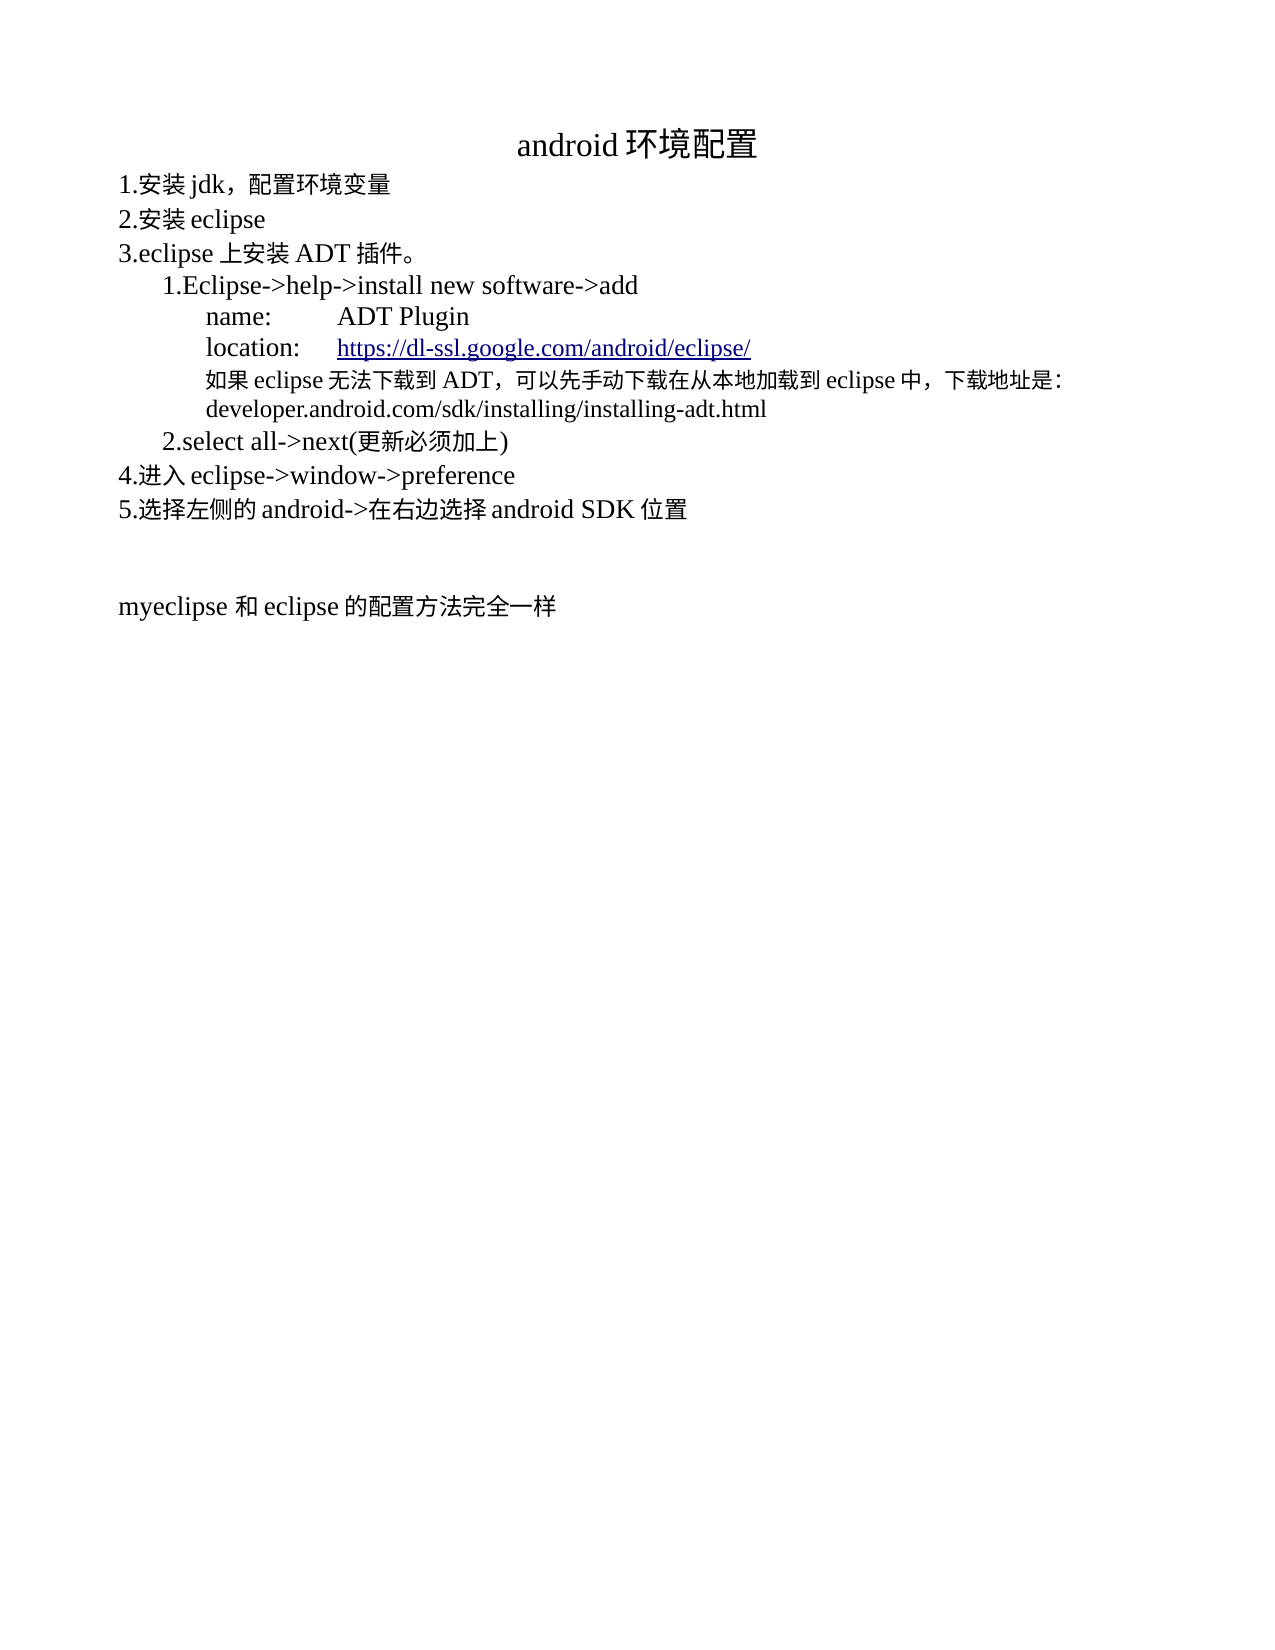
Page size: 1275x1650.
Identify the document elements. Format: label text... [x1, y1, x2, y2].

text 1.Eclipse->help->install new software->add [118, 269, 1157, 300]
text 4.进入eclipse->window->preference [118, 457, 1157, 492]
text 1.安装jdk，配置环境变量 [118, 166, 1157, 201]
text 2.select all->next(更新必须加上) [118, 423, 1157, 457]
text location: https://dl-ssl.google.com/android/eclipse/ [118, 331, 1157, 363]
text name: ADT Plugin [118, 300, 1157, 331]
text 如果eclipse无法下载到ADT，可以先手动下载在从本地加载到eclipse中，下载地址是： developer.android.com/sdk/installing/installing-adt.html [118, 363, 1157, 423]
text 5.选择左侧的android->在右边选择android SDK位置 [118, 492, 1157, 526]
text 2.安装eclipse [118, 201, 1157, 235]
text 3.eclipse上安装ADT插件。 [118, 235, 1157, 269]
text myeclipse 和 eclipse的配置方法完全一样 [118, 588, 1157, 622]
text android环境配置 [118, 118, 1157, 166]
